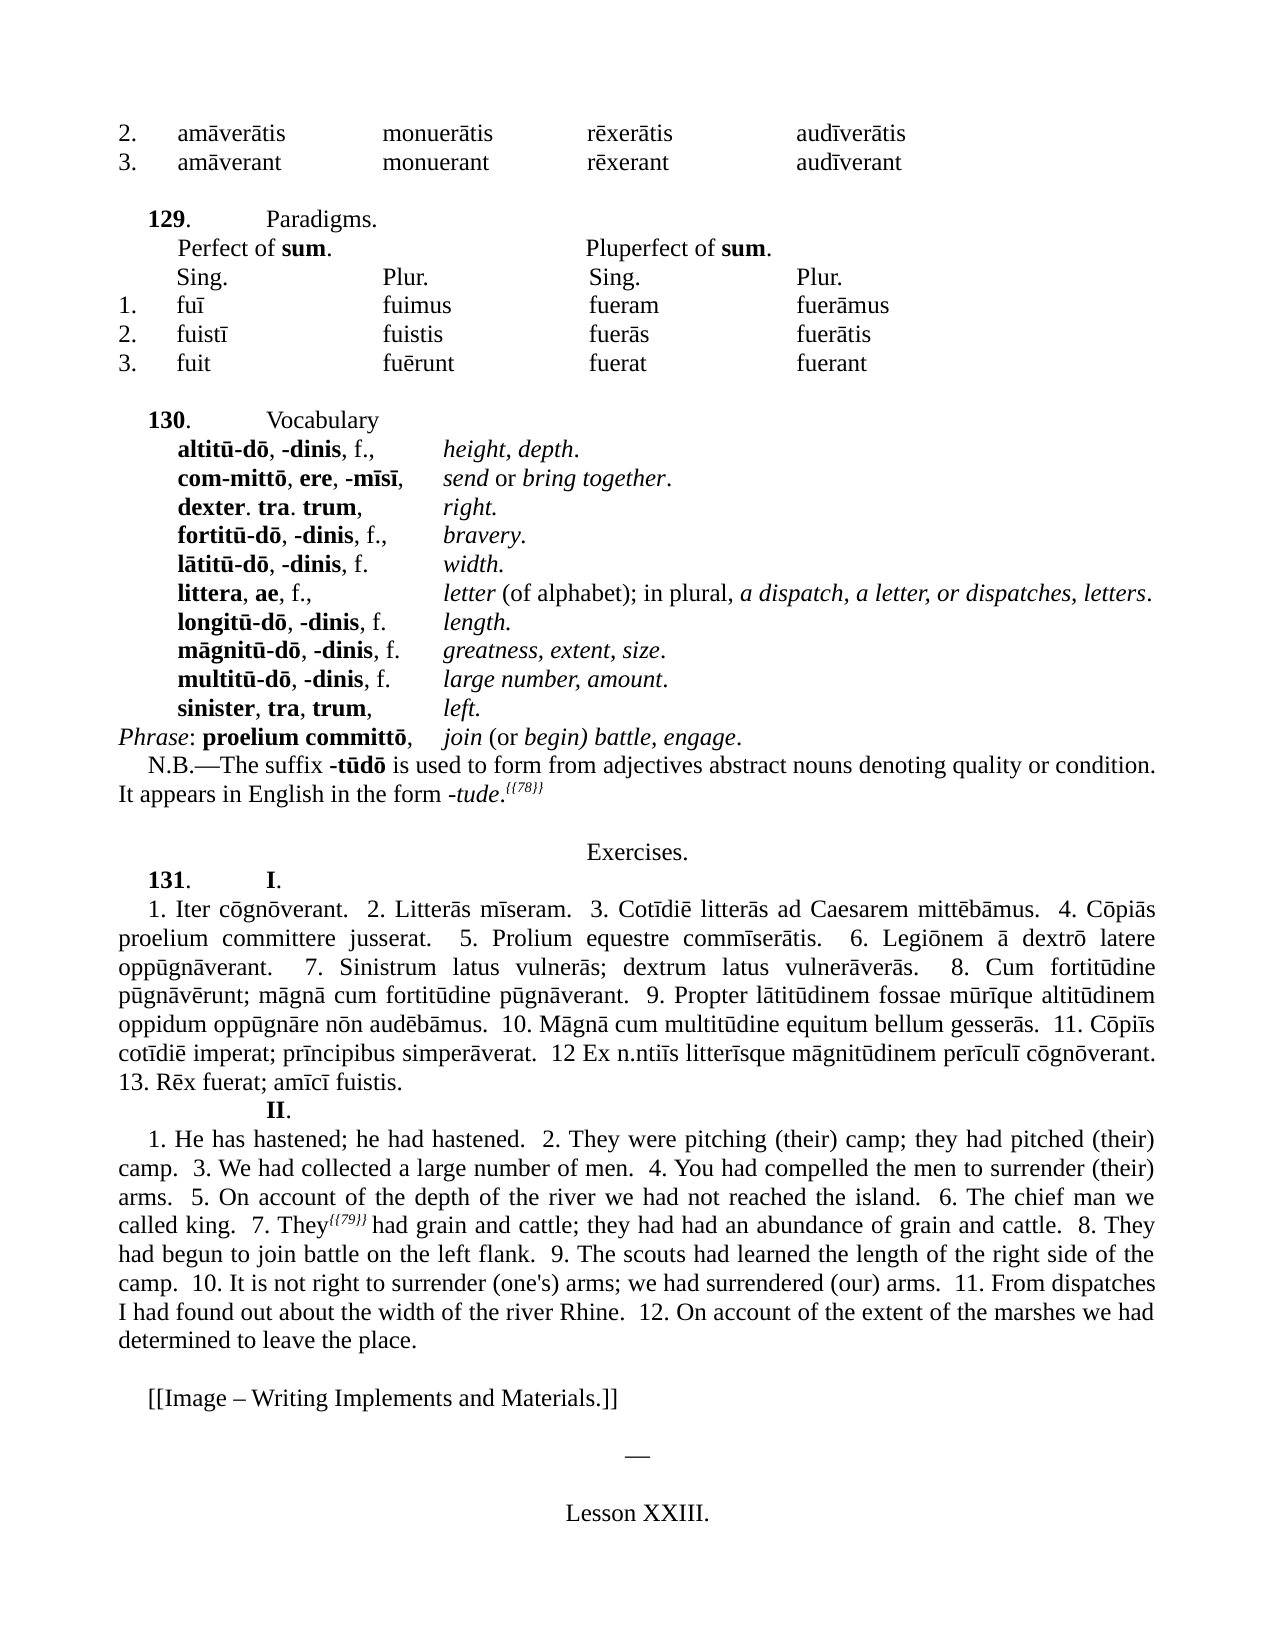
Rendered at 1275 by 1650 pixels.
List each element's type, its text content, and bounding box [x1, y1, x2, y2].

text N.B.—The suffix -tūdō is used to form from adjectives abstract nouns denoting quality or condition. It appears in English in the form -tude.{{78}} [118, 751, 1157, 808]
text 1. He has hastened; he had hastened. 2. They were pitching (their) camp; they had pitched (their) camp. 3. We had collected a large number of men. 4. You had compelled the men to surrender (their) arms. 5. On account of the depth of the river we had not reached the island. 6. The chief man we called king. 7. They{{79}} had grain and cattle; they had had an abundance of grain and cattle. 8. They had begun to join battle on the left flank. 9. The scouts had learned the length of the right side of the camp. 10. It is not right to surrender (one's) arms; we had surrendered (our) arms. 11. From dispatches I had found out about the width of the river Rhine. 12. On account of the extent of the marshes we had determined to leave the place. [118, 1124, 1157, 1354]
text Phrase: proelium committō, join (or begin) battle, engage. [118, 722, 1157, 751]
text com-mittō, ere, -mīsī, send or bring together. [177, 463, 1157, 492]
text fortitū-dō, -dinis, f., bravery. [177, 521, 1157, 549]
text 3. amāverant monuerant rēxerant audīverant [118, 147, 1157, 176]
text multitū-dō, -dinis, f. large number, amount. [177, 664, 1157, 693]
text Sing. Plur. Sing. Plur. [118, 262, 1157, 291]
text Exercises. [118, 837, 1157, 866]
text lātitū-dō, -dinis, f. width. [177, 549, 1157, 578]
text dexter. tra. trum, right. [177, 492, 1157, 521]
text 3. fuit fuērunt fuerat fuerant [118, 348, 1157, 377]
text altitū-dō, -dinis, f., height, depth. [177, 434, 1157, 463]
text 131. I. [118, 866, 1157, 894]
text — [118, 1441, 1157, 1469]
text II. [118, 1096, 1157, 1124]
text 129. Paradigms. [118, 204, 1157, 233]
text 1. Iter cōgnōverant. 2. Litterās mīseram. 3. Cotīdiē litterās ad Caesarem mittēbāmus. 4. Cōpiās proelium committere jusserat. 5. Prolium equestre commīserātis. 6. Legiōnem ā dextrō latere oppūgnāverant. 7. Sinistrum latus vulnerās; dextrum latus vulnerāverās. 8. Cum fortitūdine pūgnāvērunt; māgnā cum fortitūdine pūgnāverant. 9. Propter lātitūdinem fossae mūrīque altitūdinem oppidum oppūgnāre nōn audēbāmus. 10. Māgnā cum multitūdine equitum bellum gesserās. 11. Cōpiīs cotīdiē imperat; prīncipibus simperāverat. 12 Ex n.ntiīs litterīsque māgnitūdinem perīculī cōgnōverant. 13. Rēx fuerat; amīcī fuistis. [118, 894, 1157, 1096]
text 2. fuistī fuistis fuerās fuerātis [118, 319, 1157, 348]
text 130. Vocabulary [118, 406, 1157, 434]
text 1. fuī fuimus fueram fuerāmus [118, 291, 1157, 319]
text māgnitū-dō, -dinis, f. greatness, extent, size. [177, 636, 1157, 664]
text [[Image – Writing Implements and Materials.]] [118, 1383, 1157, 1412]
text littera, ae, f., letter (of alphabet); in plural, a dispatch, a letter, or dispatches, letters. [177, 578, 1157, 607]
text 2. amāverātis monuerātis rēxerātis audīverātis [118, 118, 1157, 147]
text Perfect of sum. Pluperfect of sum. [118, 233, 1157, 262]
text Lesson XXIII. [118, 1498, 1157, 1527]
text sinister, tra, trum, left. [177, 693, 1157, 722]
text longitū-dō, -dinis, f. length. [177, 607, 1157, 636]
